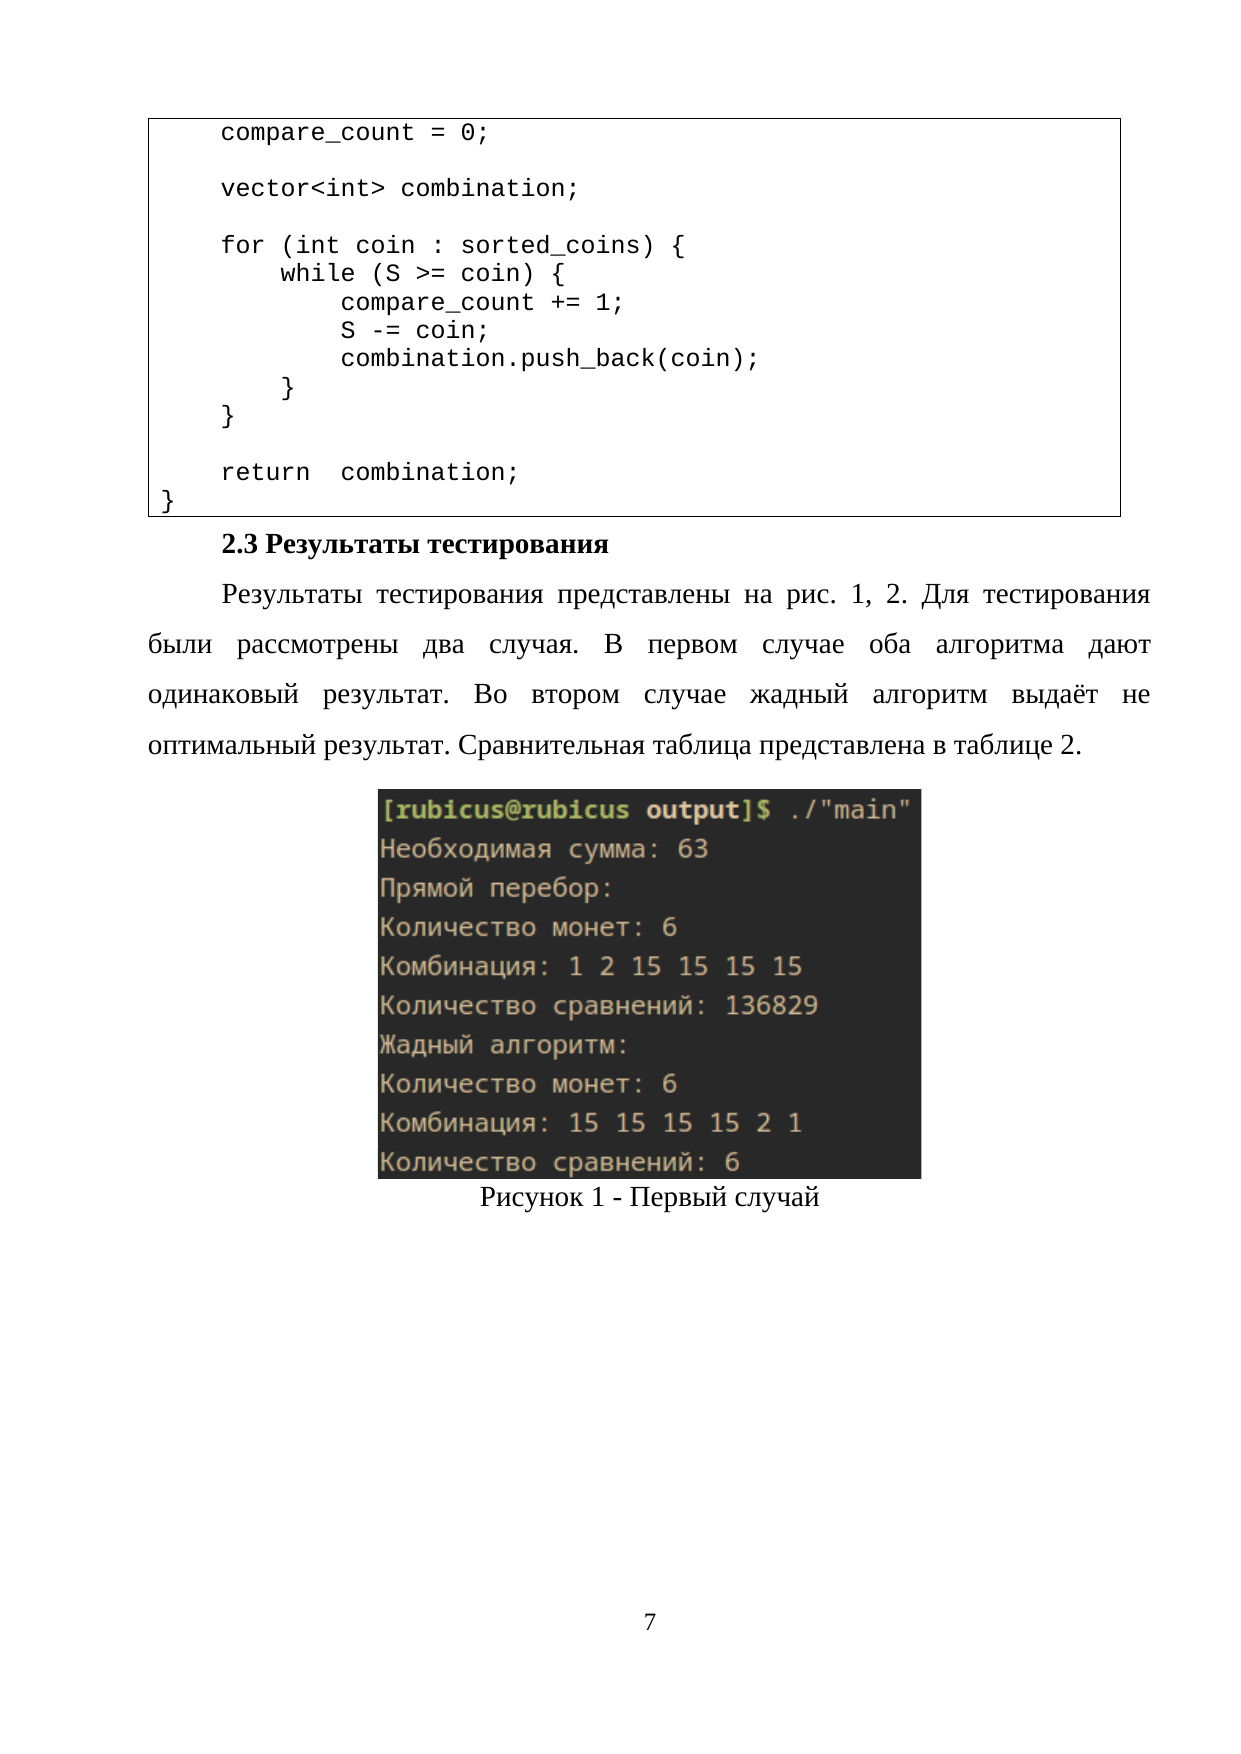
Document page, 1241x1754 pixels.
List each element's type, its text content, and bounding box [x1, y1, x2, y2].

picture [377, 789, 922, 1179]
text Рисунок 1 - Первый случай [378, 1179, 921, 1212]
table_header compare_count = 0; vector<int> combination; for (int coin : sorted_coins) { while (S >= coin) { compare_count += 1; S -= coin; combination.push_back(coin); } } return combination; } [149, 119, 1120, 516]
text 2.3 Результаты тестирования [148, 526, 1152, 559]
text Результаты тестирования представлены на рис. 1, 2. Для тестирования были рассмотрены два случая. В первом случае оба алгоритма дают одинаковый результат. Во втором случае жадный алгоритм выдаёт не оптимальный результат. Сравнительная таблица представлена в таблице 2. [148, 576, 1152, 761]
